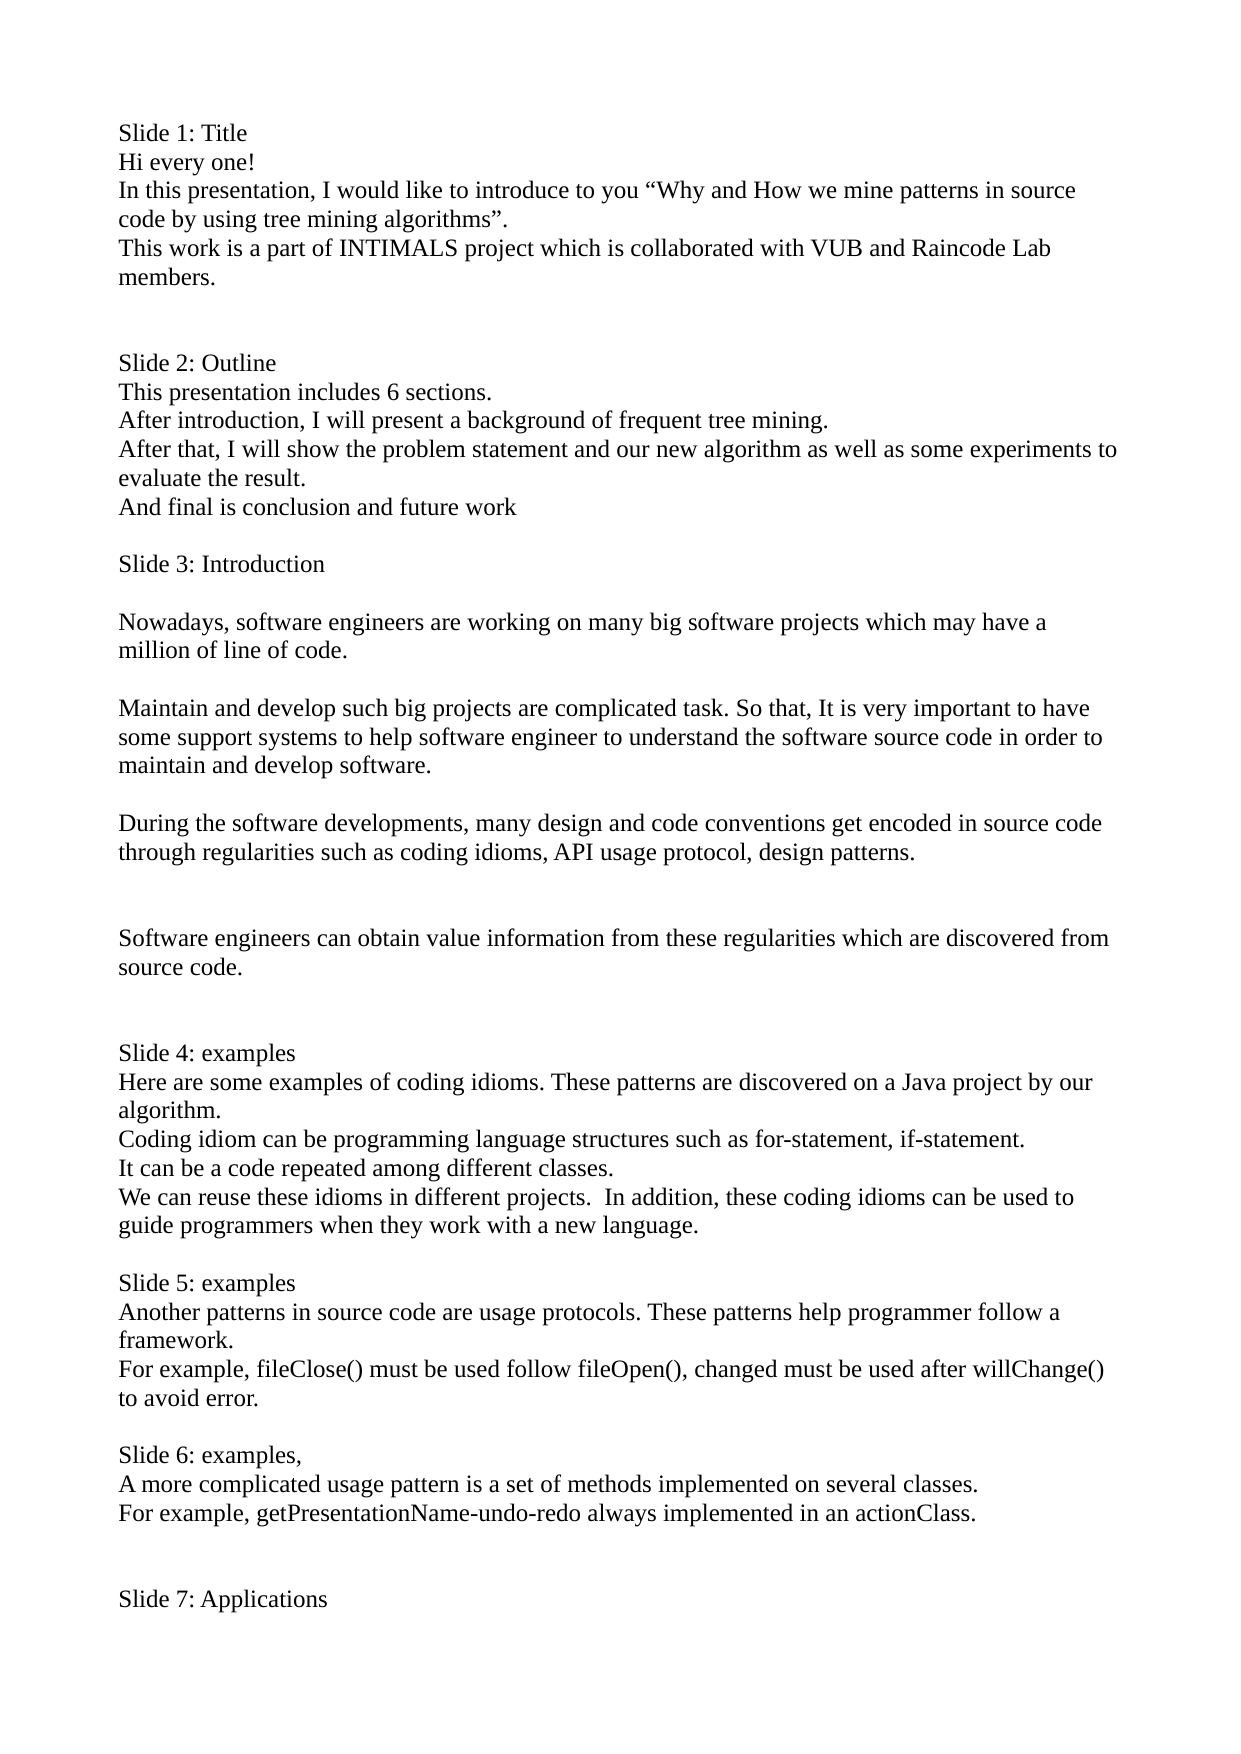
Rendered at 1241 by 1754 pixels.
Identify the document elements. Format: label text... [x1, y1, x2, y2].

text Slide 3: Introduction [118, 549, 1122, 578]
text Slide 4: examples [118, 1038, 1122, 1067]
text Slide 5: examples [118, 1268, 1122, 1297]
text Nowadays, software engineers are working on many big software projects which may have a million of line of code. [118, 607, 1122, 664]
text We can reuse these idioms in different projects. In addition, these coding idioms can be used to guide programmers when they work with a new language. [118, 1182, 1122, 1239]
text Slide 1: Title [118, 118, 1122, 147]
text And final is conclusion and future work [118, 492, 1122, 521]
text Maintain and develop such big projects are complicated task. So that, It is very important to have some support systems to help software engineer to understand the software source code in order to maintain and develop software. [118, 693, 1122, 779]
text After that, I will show the problem statement and our new algorithm as well as some experiments to evaluate the result. [118, 434, 1122, 492]
text Coding idiom can be programming language structures such as for-statement, if-statement. [118, 1124, 1122, 1153]
text Slide 7: Applications [118, 1584, 1122, 1613]
text For example, getPresentationName-undo-redo always implemented in an actionClass. [118, 1498, 1122, 1527]
text Slide 2: Outline [118, 348, 1122, 377]
text For example, fileClose() must be used follow fileOpen(), changed must be used after willChange() to avoid error. [118, 1354, 1122, 1412]
text After introduction, I will present a background of frequent tree mining. [118, 406, 1122, 434]
text Software engineers can obtain value information from these regularities which are discovered from source code. [118, 923, 1122, 981]
text A more complicated usage pattern is a set of methods implemented on several classes. [118, 1469, 1122, 1498]
text Another patterns in source code are usage protocols. These patterns help programmer follow a framework. [118, 1297, 1122, 1354]
text Slide 6: examples, [118, 1441, 1122, 1469]
text In this presentation, I would like to introduce to you “Why and How we mine patterns in source code by using tree mining algorithms”. [118, 176, 1122, 233]
text During the software developments, many design and code conventions get encoded in source code through regularities such as coding idioms, API usage protocol, design patterns. [118, 808, 1122, 866]
text This presentation includes 6 sections. [118, 377, 1122, 406]
text This work is a part of INTIMALS project which is collaborated with VUB and Raincode Lab members. [118, 233, 1122, 291]
text It can be a code repeated among different classes. [118, 1153, 1122, 1182]
text Hi every one! [118, 147, 1122, 176]
text Here are some examples of coding idioms. These patterns are discovered on a Java project by our algorithm. [118, 1067, 1122, 1124]
